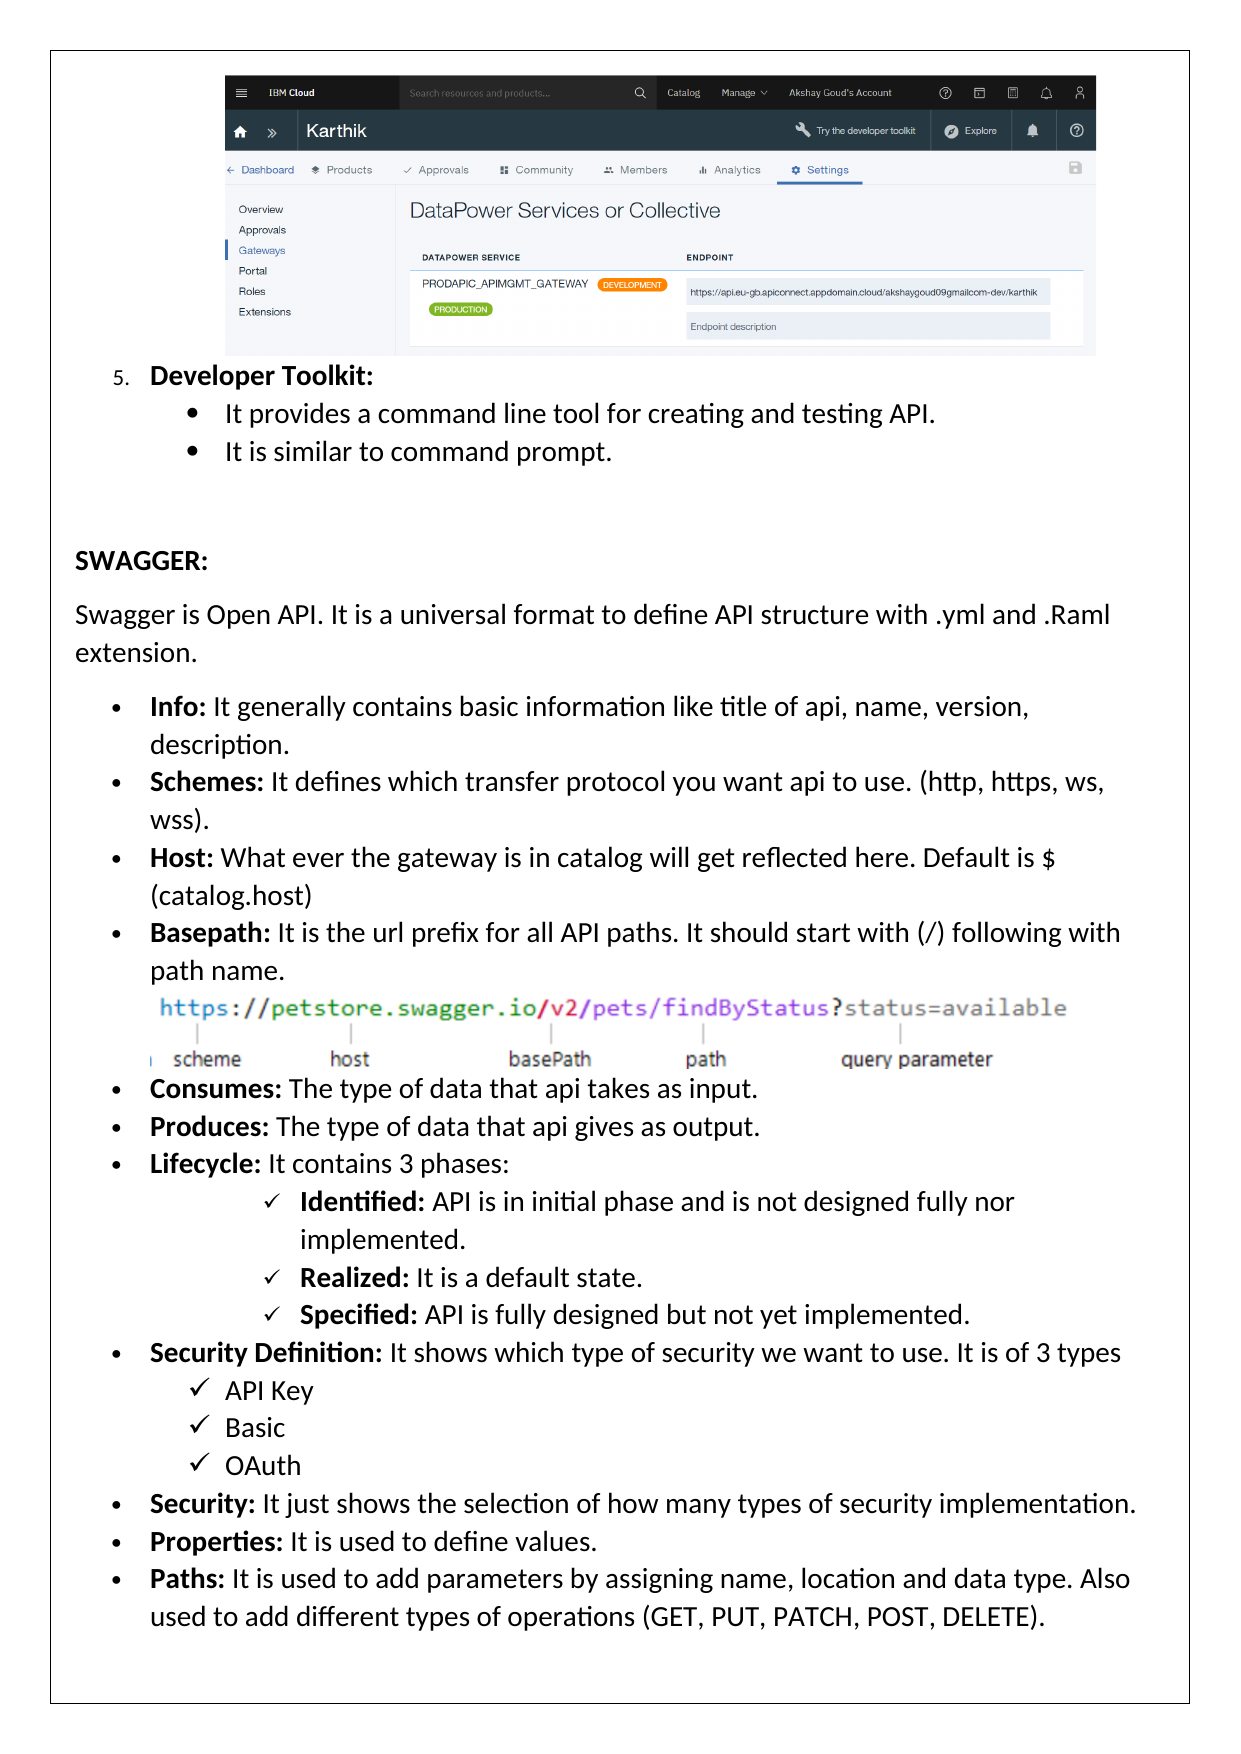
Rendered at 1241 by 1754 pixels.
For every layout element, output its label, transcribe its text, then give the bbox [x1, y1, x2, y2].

list API Key [187, 1372, 1165, 1407]
list Identified: API is in initial phase and is not designed fully nor implemented. [262, 1183, 1165, 1257]
list Consumes: The type of data that api takes as input. [112, 1070, 1165, 1106]
list It is similar to command prompt. [187, 433, 1165, 468]
list Schemes: It defines which transfer protocol you want api to use. (http, https, ws, wss). [112, 763, 1165, 837]
list It provides a command line tool for creating and testing API. [187, 395, 1165, 431]
list Security Definition: It shows which type of security we want to use. It is of 3 types [112, 1334, 1165, 1370]
list Host: What ever the gateway is in catalog will get reflected here. Default is $(catalog.host) [112, 839, 1165, 912]
list Produces: The type of data that api gives as output. [112, 1108, 1165, 1143]
list Security: It just shows the selection of how many types of security implementation. [112, 1485, 1165, 1521]
list OAuth [187, 1447, 1165, 1483]
list Developer Toolkit: [112, 357, 1165, 393]
list Realized: It is a default state. [262, 1259, 1165, 1294]
list Basic [187, 1409, 1165, 1445]
list Info: It generally contains basic information like title of api, name, version, description. [112, 688, 1165, 761]
text Swagger is Open API. It is a universal format to define API structure with .yml and .Raml extension. [75, 596, 1165, 669]
list Basepath: It is the url prefix for all API paths. It should start with (/) following with path name. [112, 914, 1165, 988]
list Paths: It is used to add parameters by assigning name, location and data type. Also used to add different types of operations (GET, PUT, PATCH, POST, DELETE). [112, 1560, 1165, 1634]
list Lifecycle: It contains 3 phases: [112, 1146, 1165, 1181]
list Properties: It is used to define values. [112, 1523, 1165, 1558]
text SWAGGER: [75, 542, 1165, 577]
list Specified: API is fully designed but not yet implemented. [262, 1296, 1165, 1332]
